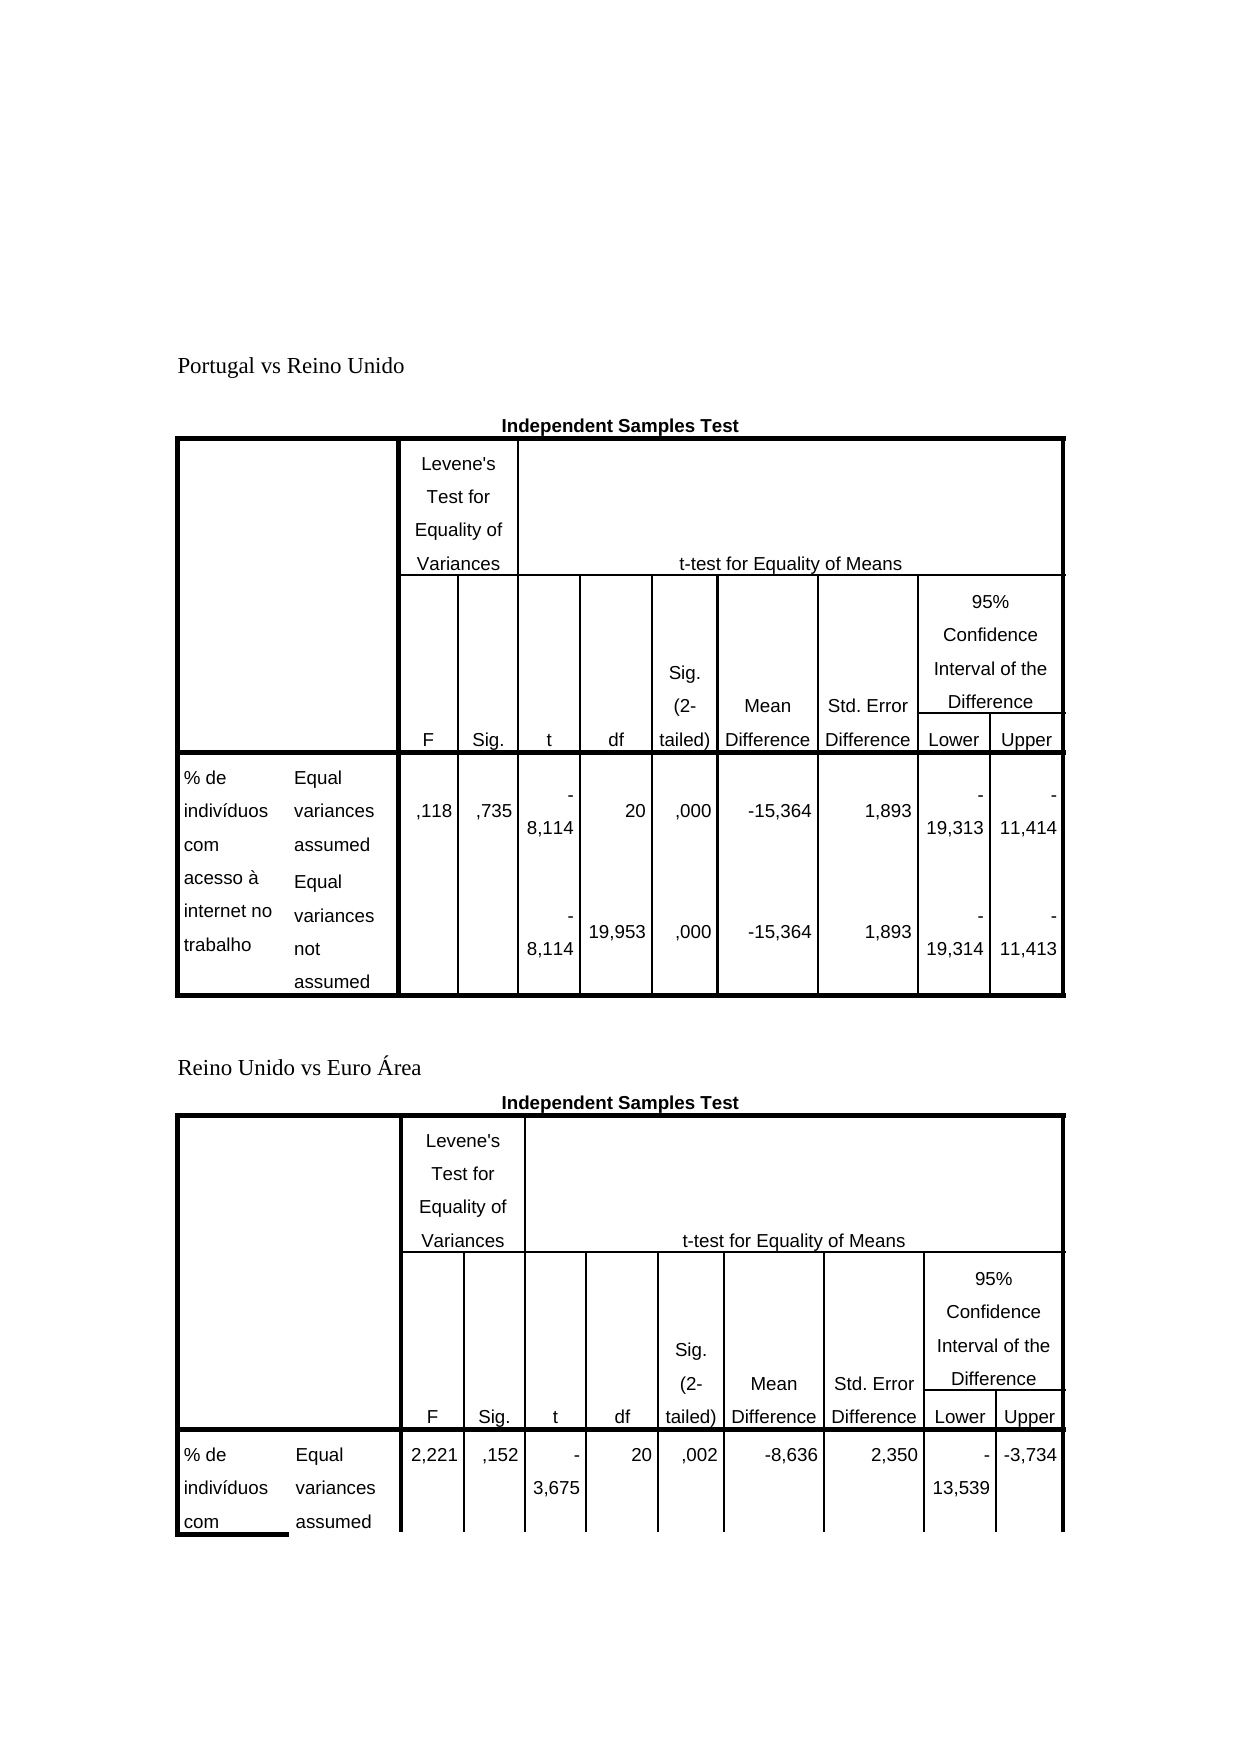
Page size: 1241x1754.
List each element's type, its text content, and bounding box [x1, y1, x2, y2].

table_cell Levene's Test for Equality of Variances [403, 1118, 524, 1251]
table_header Independent Samples Test [177, 403, 1063, 436]
table_cell 20 [581, 755, 651, 855]
table_cell t [519, 576, 579, 750]
table_cell 19,953 [581, 855, 651, 993]
table_cell -15,364 [719, 755, 817, 855]
table_cell Equal variances assumed [288, 755, 396, 855]
table_cell -13,539 [925, 1432, 995, 1532]
text Portugal vs Reino Unido [177, 352, 1063, 378]
table_cell t [526, 1253, 585, 1427]
table_cell df [587, 1253, 657, 1427]
table_cell Levene's Test for Equality of Variances [401, 441, 517, 574]
table_cell ,735 [459, 755, 517, 855]
table_cell -15,364 [719, 855, 817, 993]
table_cell ,000 [653, 855, 716, 993]
table_cell ,002 [659, 1432, 723, 1532]
table_cell -3,675 [526, 1432, 585, 1532]
table_cell Sig. [459, 576, 517, 750]
table_cell -8,114 [519, 755, 579, 855]
table_cell -8,114 [519, 855, 579, 993]
table_cell [459, 855, 517, 993]
table_cell -19,313 [919, 755, 989, 855]
table_cell 2,221 [403, 1432, 463, 1532]
table_cell 2,350 [825, 1432, 923, 1532]
table_cell t-test for Equality of Means [526, 1118, 1061, 1251]
table_cell t-test for Equality of Means [519, 441, 1061, 574]
table_cell Sig. (2-tailed) [659, 1253, 723, 1427]
table_cell % de indivíduos com acesso à internet no trabalho [180, 755, 288, 993]
table_cell Sig. [465, 1253, 524, 1427]
table_cell -3,734 [997, 1432, 1061, 1532]
table_cell -19,314 [919, 855, 989, 993]
table_cell Std. Error Difference [825, 1253, 923, 1427]
table_cell Upper [991, 714, 1061, 750]
table_cell F [403, 1253, 463, 1427]
table_cell Equal variances not assumed [288, 855, 396, 993]
table_cell Mean Difference [725, 1253, 823, 1427]
table_cell 95% Confidence Interval of the Difference [919, 576, 1061, 712]
table_cell Equal variances assumed [289, 1432, 399, 1532]
table_header Independent Samples Test [177, 1080, 1063, 1113]
table_cell ,118 [401, 755, 457, 855]
table_cell 1,893 [819, 755, 917, 855]
table_cell -8,636 [725, 1432, 823, 1532]
table_cell ,000 [653, 755, 716, 855]
table_cell 95% Confidence Interval of the Difference [925, 1253, 1061, 1389]
table_cell Lower [919, 714, 989, 750]
table_cell Upper [997, 1391, 1061, 1427]
table_cell % de indivíduos com [180, 1432, 289, 1532]
table_cell Sig. (2-tailed) [653, 576, 716, 750]
table_cell Std. Error Difference [819, 576, 917, 750]
table_cell Mean Difference [719, 576, 817, 750]
table_cell -11,413 [991, 855, 1061, 993]
table_cell Lower [925, 1391, 995, 1427]
table_cell 1,893 [819, 855, 917, 993]
table_cell 20 [587, 1432, 657, 1532]
table_cell [180, 441, 396, 750]
text Reino Unido vs Euro Área [177, 1053, 1063, 1080]
table_cell [401, 855, 457, 993]
table_cell df [581, 576, 651, 750]
table_cell [180, 1118, 399, 1427]
table_cell F [401, 576, 457, 750]
table_cell -11,414 [991, 755, 1061, 855]
table_cell ,152 [465, 1432, 524, 1532]
